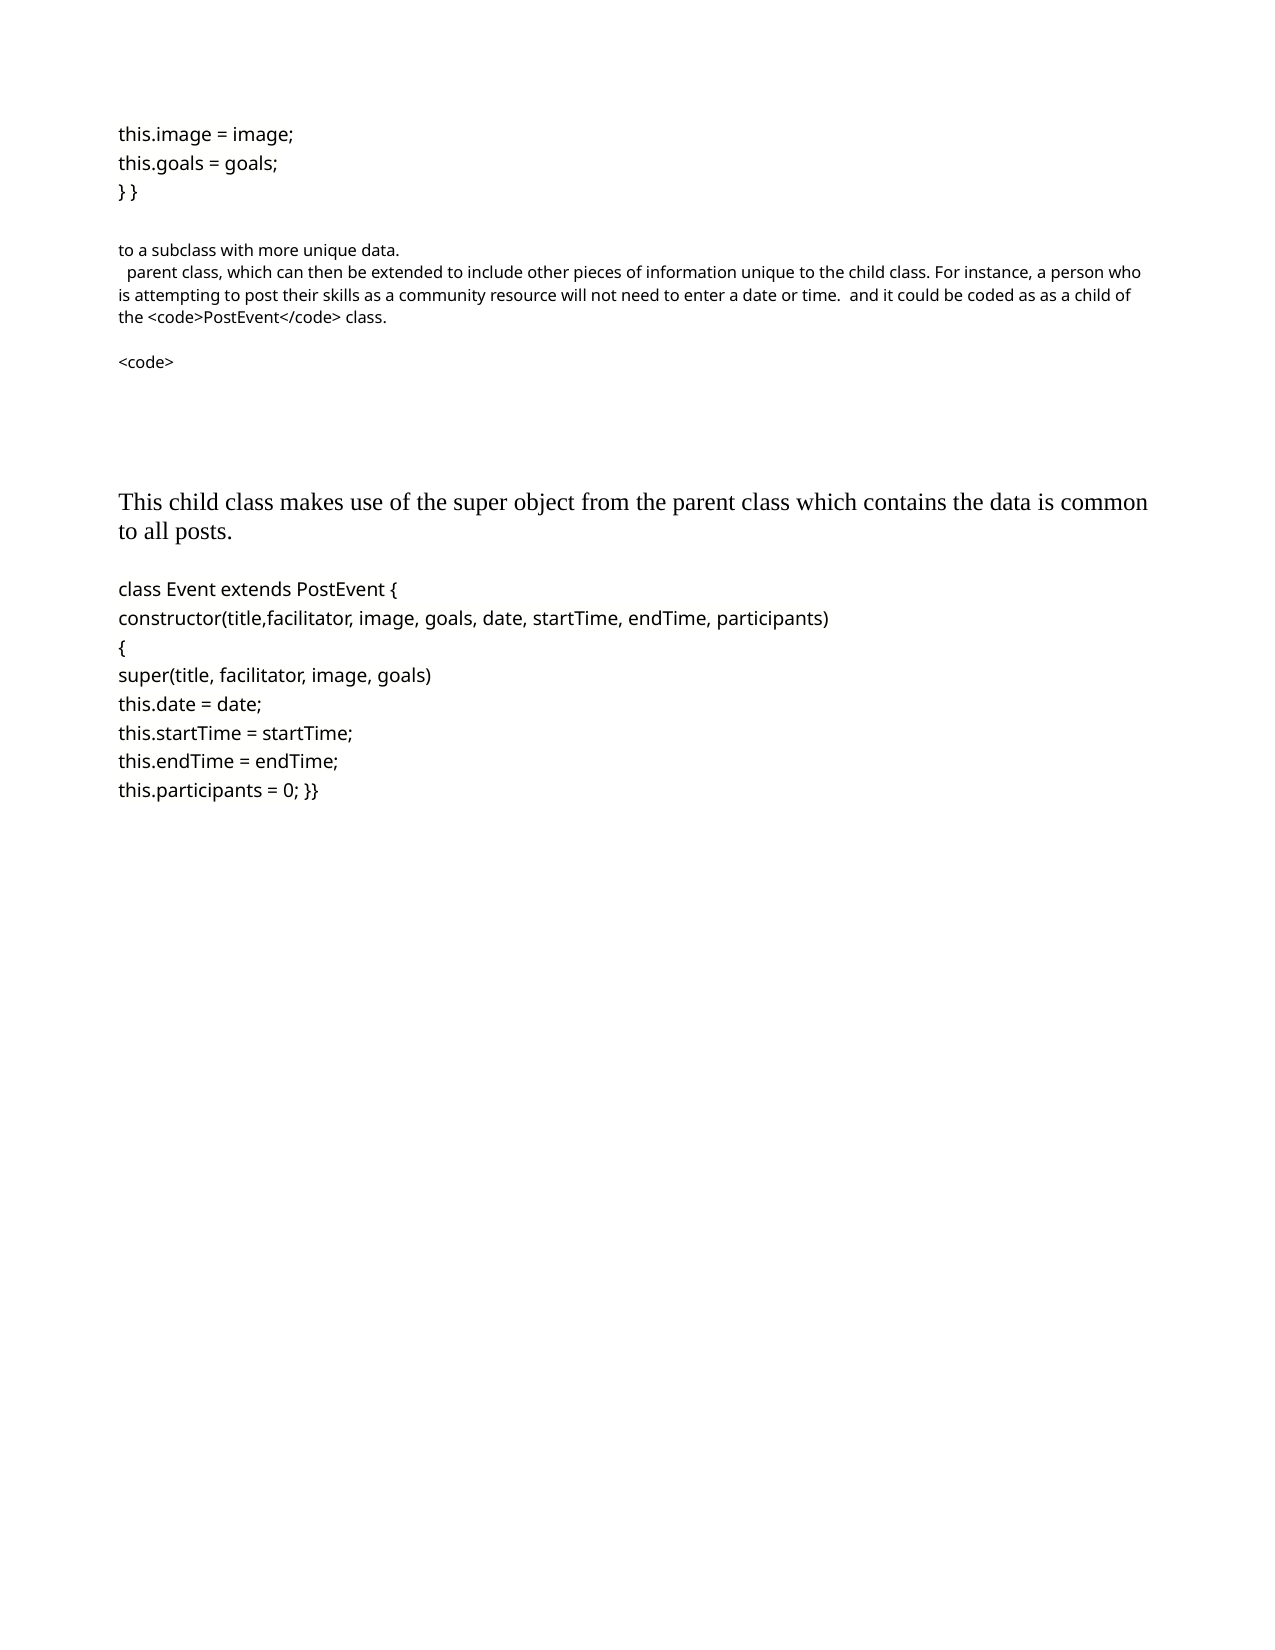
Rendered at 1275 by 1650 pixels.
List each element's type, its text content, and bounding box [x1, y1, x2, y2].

text this.startTime = startTime; [118, 717, 1157, 746]
text } } [118, 175, 1157, 204]
text this.endTime = endTime; [118, 746, 1157, 774]
text <code> [118, 351, 1157, 373]
text this.goals = goals; [118, 147, 1157, 175]
text class Event extends PostEvent { [118, 574, 1157, 602]
text parent class, which can then be extended to include other pieces of information unique to the child class. For instance, a person who is attempting to post their skills as a community resource will not need to enter a date or time. and it could be coded as as a child of the <code>PostEvent</code> class. [118, 261, 1157, 328]
text this.date = date; [118, 688, 1157, 717]
text { [118, 631, 1157, 660]
text this.image = image; [118, 118, 1157, 147]
text constructor(title,facilitator, image, goals, date, startTime, endTime, participants) [118, 602, 1157, 631]
text this.participants = 0; }} [118, 774, 1157, 803]
text super(title, facilitator, image, goals) [118, 660, 1157, 688]
text This child class makes use of the super object from the parent class which contains the data is common to all posts. [118, 487, 1157, 545]
text to a subclass with more unique data. [118, 233, 1157, 261]
